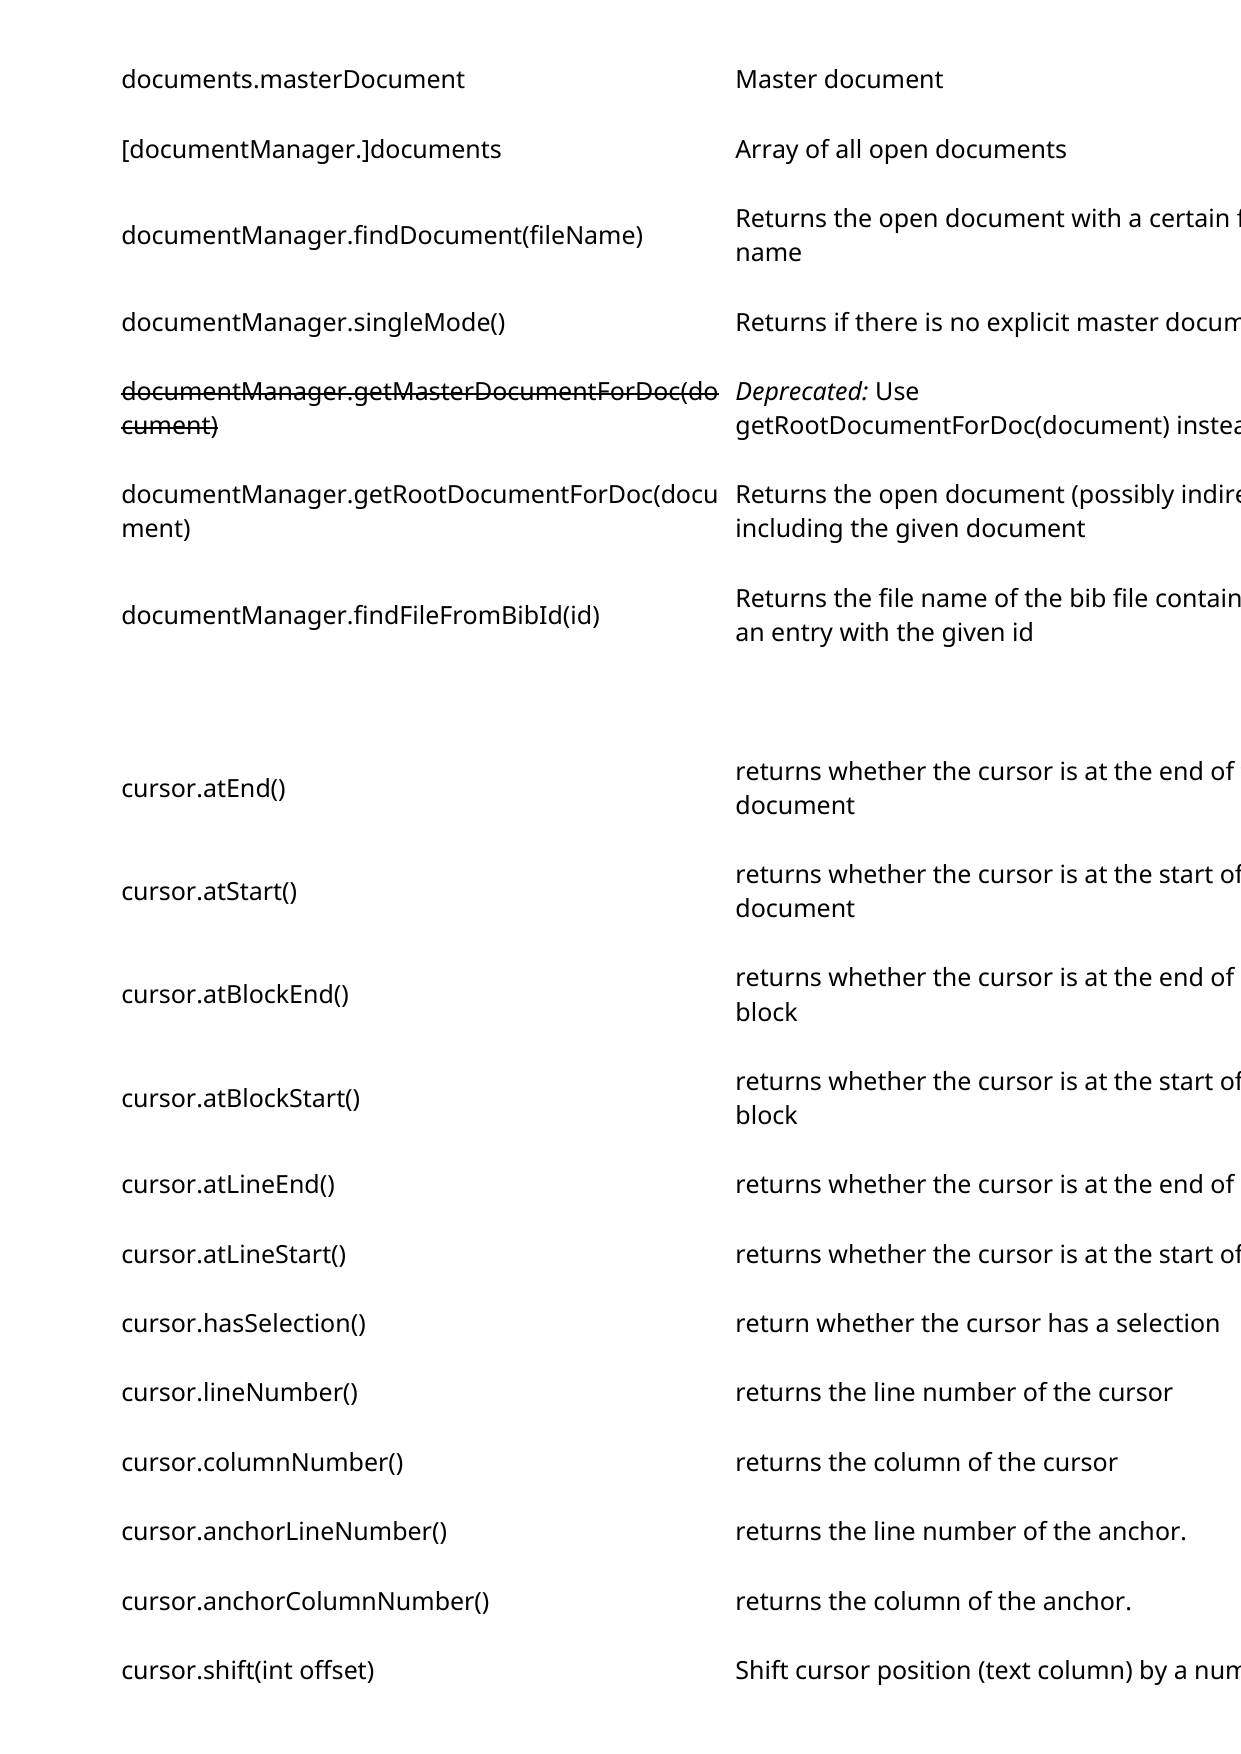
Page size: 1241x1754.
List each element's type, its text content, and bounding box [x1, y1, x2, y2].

table_cell documentManager.getRootDocumentForDoc(document) [118, 474, 732, 577]
table_cell cursor.anchorColumnNumber() [118, 1580, 732, 1650]
table_cell cursor.hasSelection() [118, 1303, 732, 1372]
table_cell documentManager.getMasterDocumentForDoc(document) [118, 371, 732, 474]
table_cell cursor.atStart() [118, 854, 732, 957]
table_cell returns whether the cursor is at the end of the document [732, 750, 1240, 854]
table_cell returns the column of the cursor [732, 1442, 1240, 1511]
table_cell Returns if there is no explicit master document [732, 301, 1240, 371]
table_cell cursor.atLineEnd() [118, 1164, 732, 1233]
table_cell cursor.lineNumber() [118, 1372, 732, 1442]
table_cell returns the line number of the anchor. [732, 1511, 1240, 1580]
table_cell documentManager.findFileFromBibId(id) [118, 578, 732, 681]
table_cell [documentManager.]documents [118, 129, 732, 198]
table_cell cursor.anchorLineNumber() [118, 1511, 732, 1580]
table_cell returns the line number of the cursor [732, 1372, 1240, 1442]
table_cell Shift cursor position (text column) by a number of columns (characters) [732, 1650, 1240, 1689]
table_cell returns whether the cursor is at the end of a block [732, 957, 1240, 1061]
table_cell Deprecated: Use getRootDocumentForDoc(document) instead [732, 371, 1240, 474]
table_cell Master document [732, 59, 1240, 128]
table_cell cursor.atEnd() [118, 750, 732, 854]
table_cell documents.masterDocument [118, 59, 732, 128]
table_cell cursor.atBlockEnd() [118, 957, 732, 1061]
table_cell cursor.atLineStart() [118, 1234, 732, 1303]
table_cell cursor.columnNumber() [118, 1442, 732, 1511]
table_cell documentManager.findDocument(fileName) [118, 198, 732, 301]
table_cell Returns the open document (possibly indirectly) including the given document [732, 474, 1240, 577]
table_cell Returns the file name of the bib file containing an entry with the given id [732, 578, 1240, 681]
table_cell return whether the cursor has a selection [732, 1303, 1240, 1372]
table_cell returns whether the cursor is at the start of a block [732, 1061, 1240, 1164]
table_cell returns whether the cursor is at the start of the document [732, 854, 1240, 957]
table_cell cursor.shift(int offset) [118, 1650, 732, 1689]
table_cell cursor.atBlockStart() [118, 1061, 732, 1164]
table_cell returns the column of the anchor. [732, 1580, 1240, 1650]
table_cell returns whether the cursor is at the end of a line [732, 1164, 1240, 1233]
table_cell Array of all open documents [732, 129, 1240, 198]
table_cell returns whether the cursor is at the start of a line [732, 1234, 1240, 1303]
table_cell documentManager.singleMode() [118, 301, 732, 371]
table_cell Cursor object [118, 681, 1240, 750]
table_cell Returns the open document with a certain file name [732, 198, 1240, 301]
